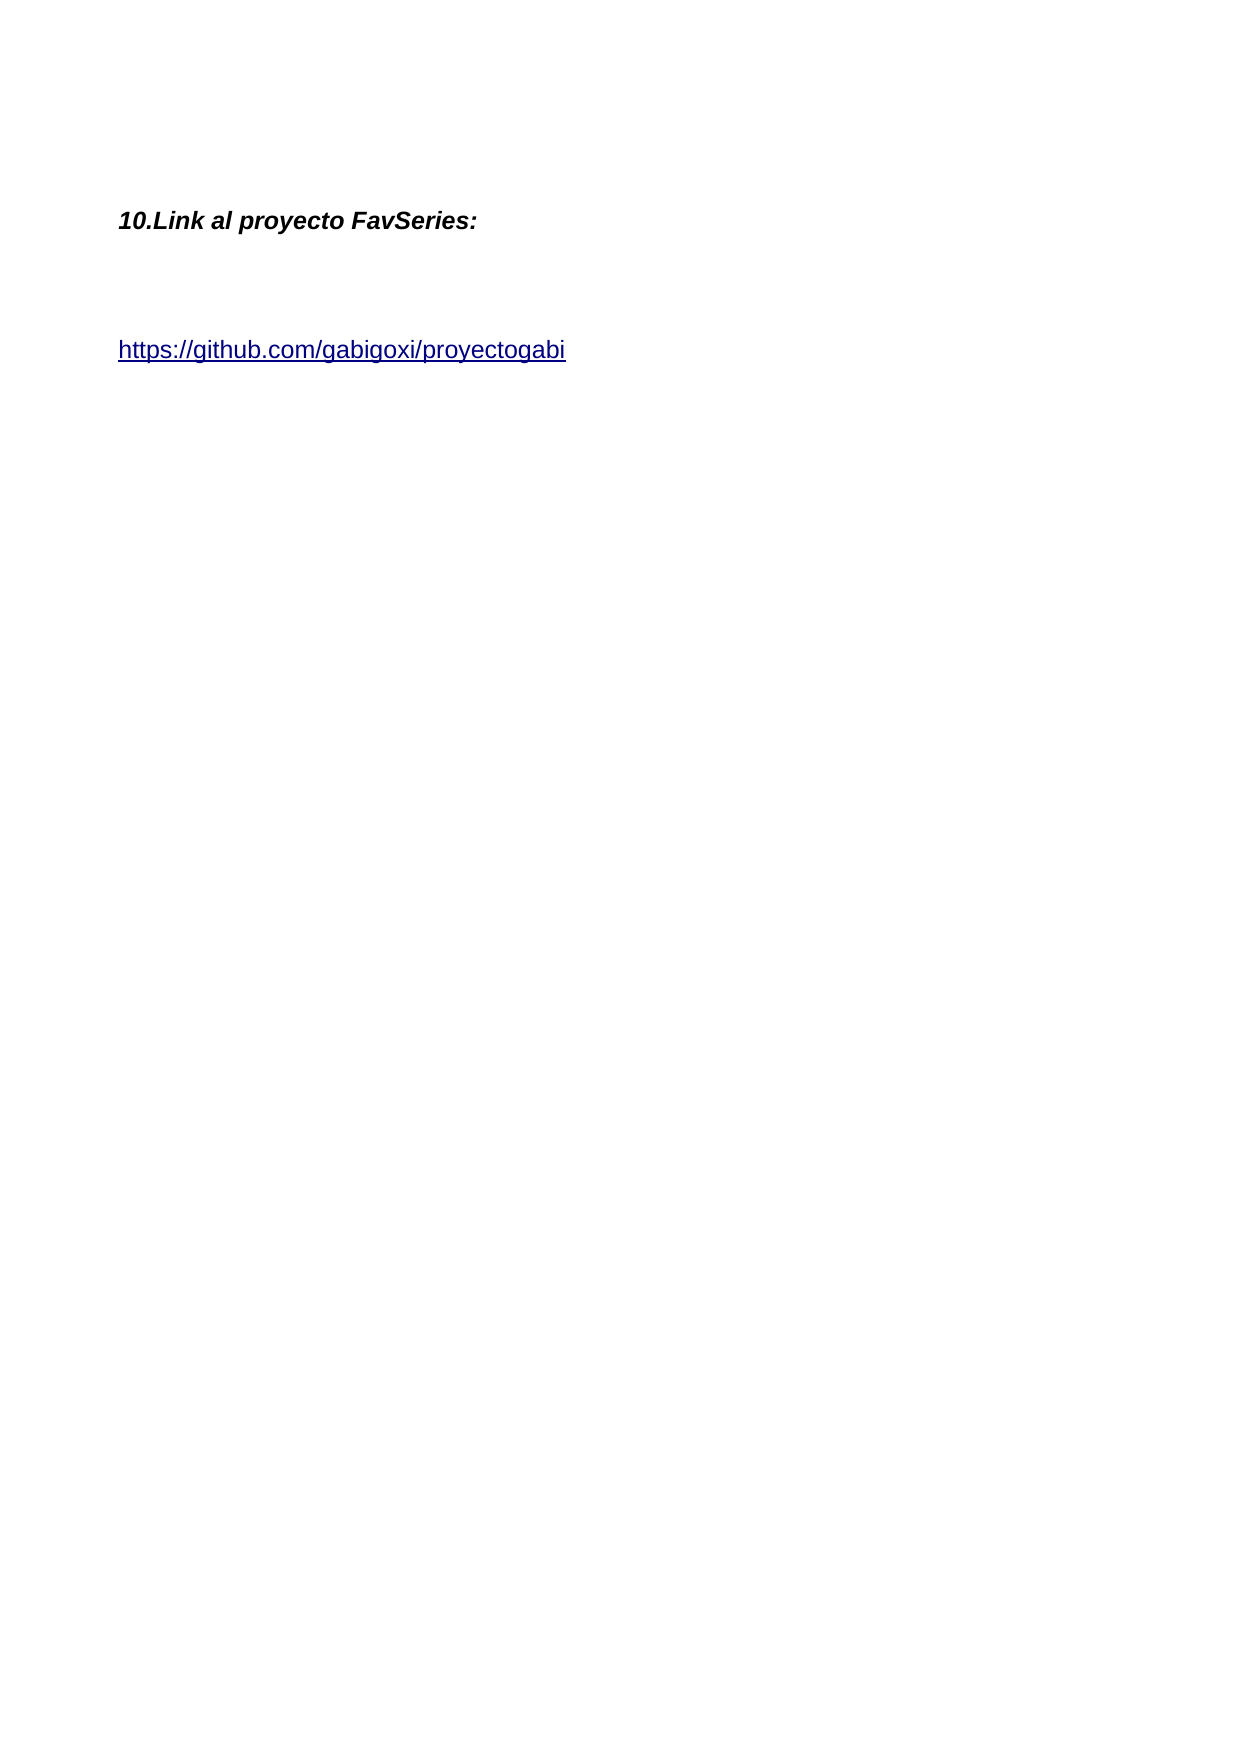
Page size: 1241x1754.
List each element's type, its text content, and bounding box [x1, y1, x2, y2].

text 10.Link al proyecto FavSeries: [118, 206, 1122, 235]
text https://github.com/gabigoxi/proyectogabi [118, 336, 1122, 364]
